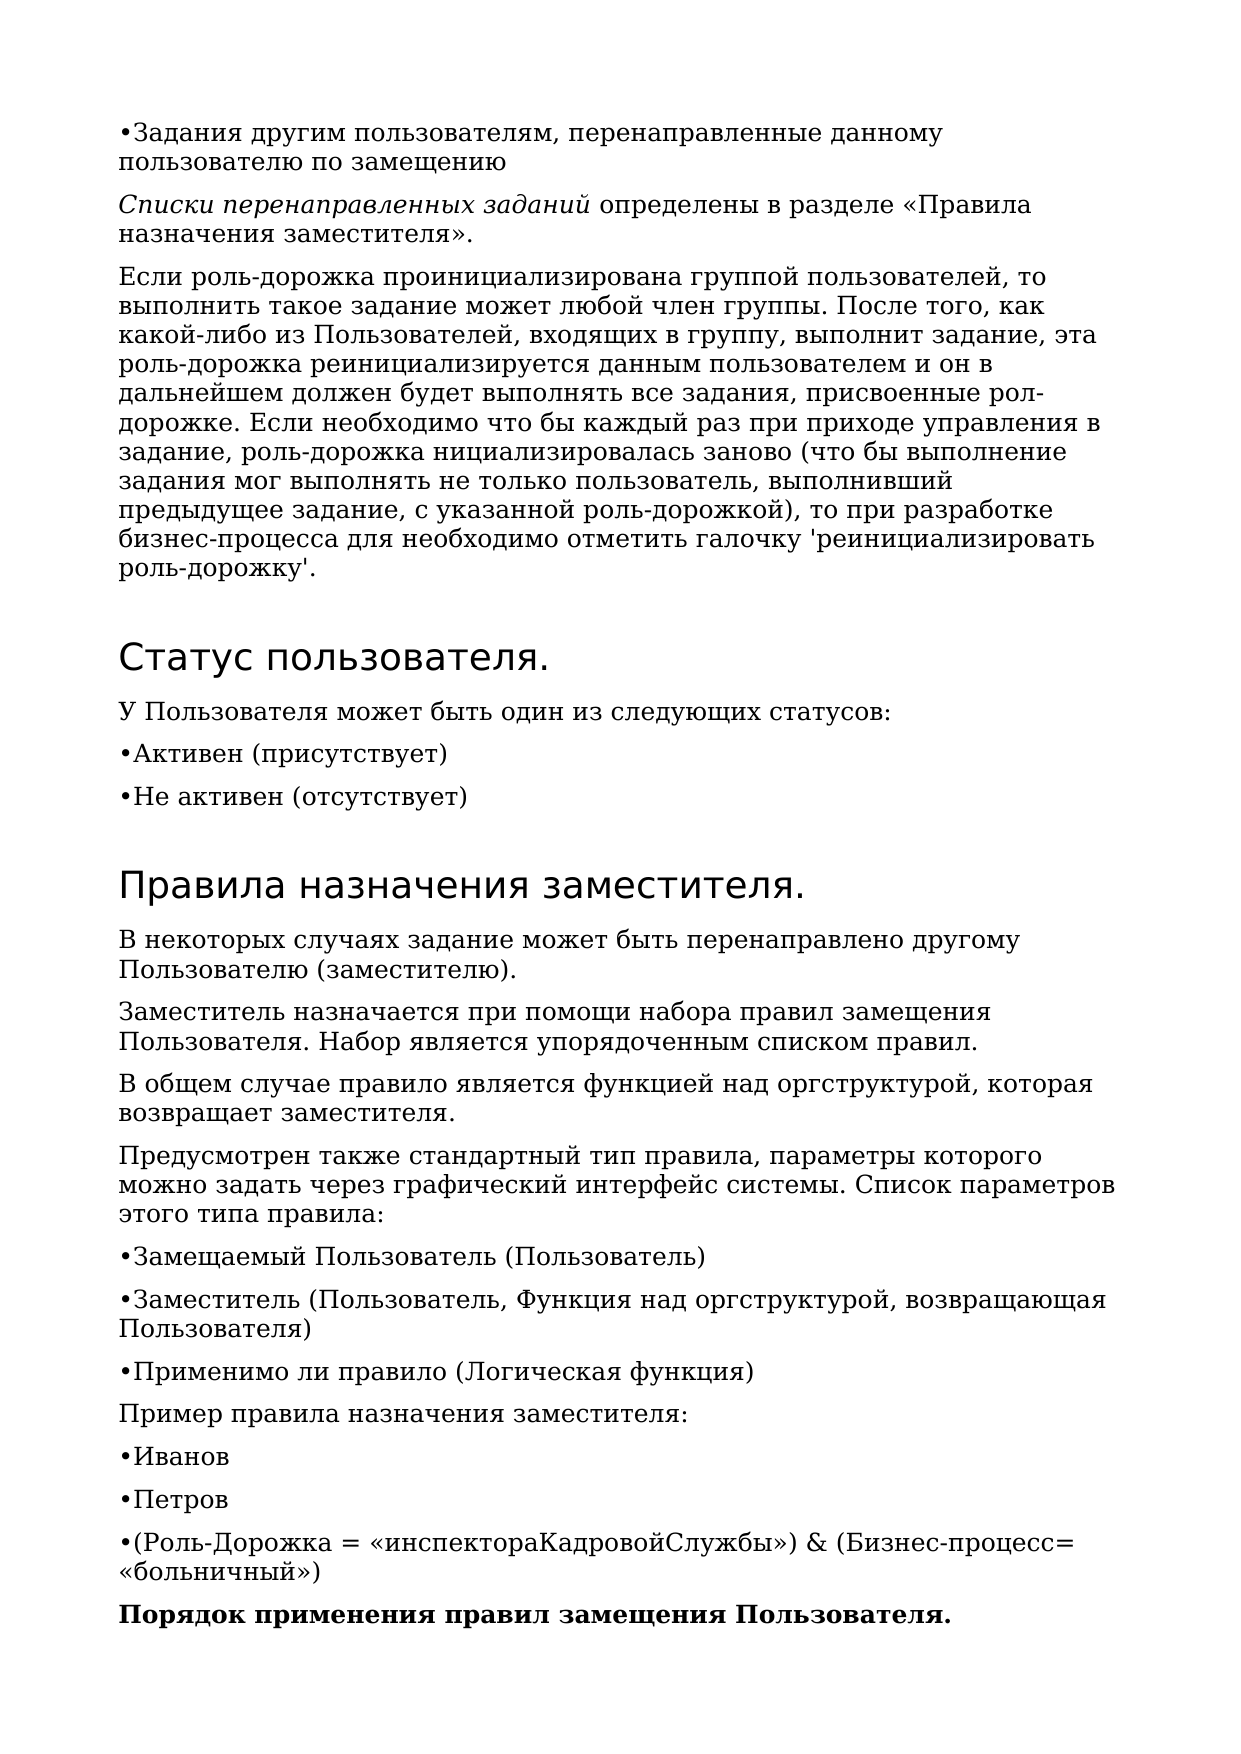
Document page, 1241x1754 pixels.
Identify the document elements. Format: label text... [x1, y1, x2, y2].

subtitle Правила назначения заместителя. [118, 864, 1122, 908]
list Иванов [118, 1442, 1122, 1471]
text В некоторых случаях задание может быть перенаправлено другому Пользователю (заместителю). [118, 926, 1122, 984]
list (Роль-Дорожка = «инспектораКадровойСлужбы») & (Бизнес-процесс= «больничный») [118, 1528, 1122, 1586]
text Предусмотрен также стандартный тип правила, параметры которого можно задать через графический интерфейс системы. Список параметров этого типа правила: [118, 1141, 1122, 1229]
text Если роль-дорожка проинициализирована группой пользователей, то выполнить такое задание может любой член группы. После того, как какой-либо из Пользователей, входящих в группу, выполнит задание, эта роль-дорожка реинициализируется данным пользователем и он в дальнейшем должен будет выполнять все задания, присвоенные рол-дорожке. Если необходимо что бы каждый раз при приходе управления в задание, роль-дорожка нициализировалась заново (что бы выполнение задания мог выполнять не только пользователь, выполнивший предыдущее задание, с указанной роль-дорожкой), то при разработке бизнес-процесса для необходимо отметить галочку 'реинициализировать роль-дорожку'. [118, 262, 1122, 583]
text У Пользователя может быть один из следующих статусов: [118, 697, 1122, 726]
subtitle Статус пользователя. [118, 635, 1122, 679]
text Пример правила назначения заместителя: [118, 1399, 1122, 1429]
list Петров [118, 1485, 1122, 1514]
text Списки перенаправленных заданий определены в разделе «Правила назначения заместителя». [118, 190, 1122, 248]
list Активен (присутствует) [118, 739, 1122, 769]
list Применимо ли правило (Логическая функция) [118, 1357, 1122, 1386]
list Заместитель (Пользователь, Функция над оргструктурой, возвращающая Пользователя) [118, 1285, 1122, 1343]
text Заместитель назначается при помощи набора правил замещения Пользователя. Набор является упорядоченным списком правил. [118, 997, 1122, 1056]
list Не активен (отсутствует) [118, 782, 1122, 811]
list Замещаемый Пользователь (Пользователь) [118, 1242, 1122, 1271]
text В общем случае правило является функцией над оргструктурой, которая возвращает заместителя. [118, 1069, 1122, 1128]
list Задания другим пользователям, перенаправленные данному пользователю по замещению [118, 118, 1122, 176]
text Порядок применения правил замещения Пользователя. [118, 1599, 1122, 1629]
